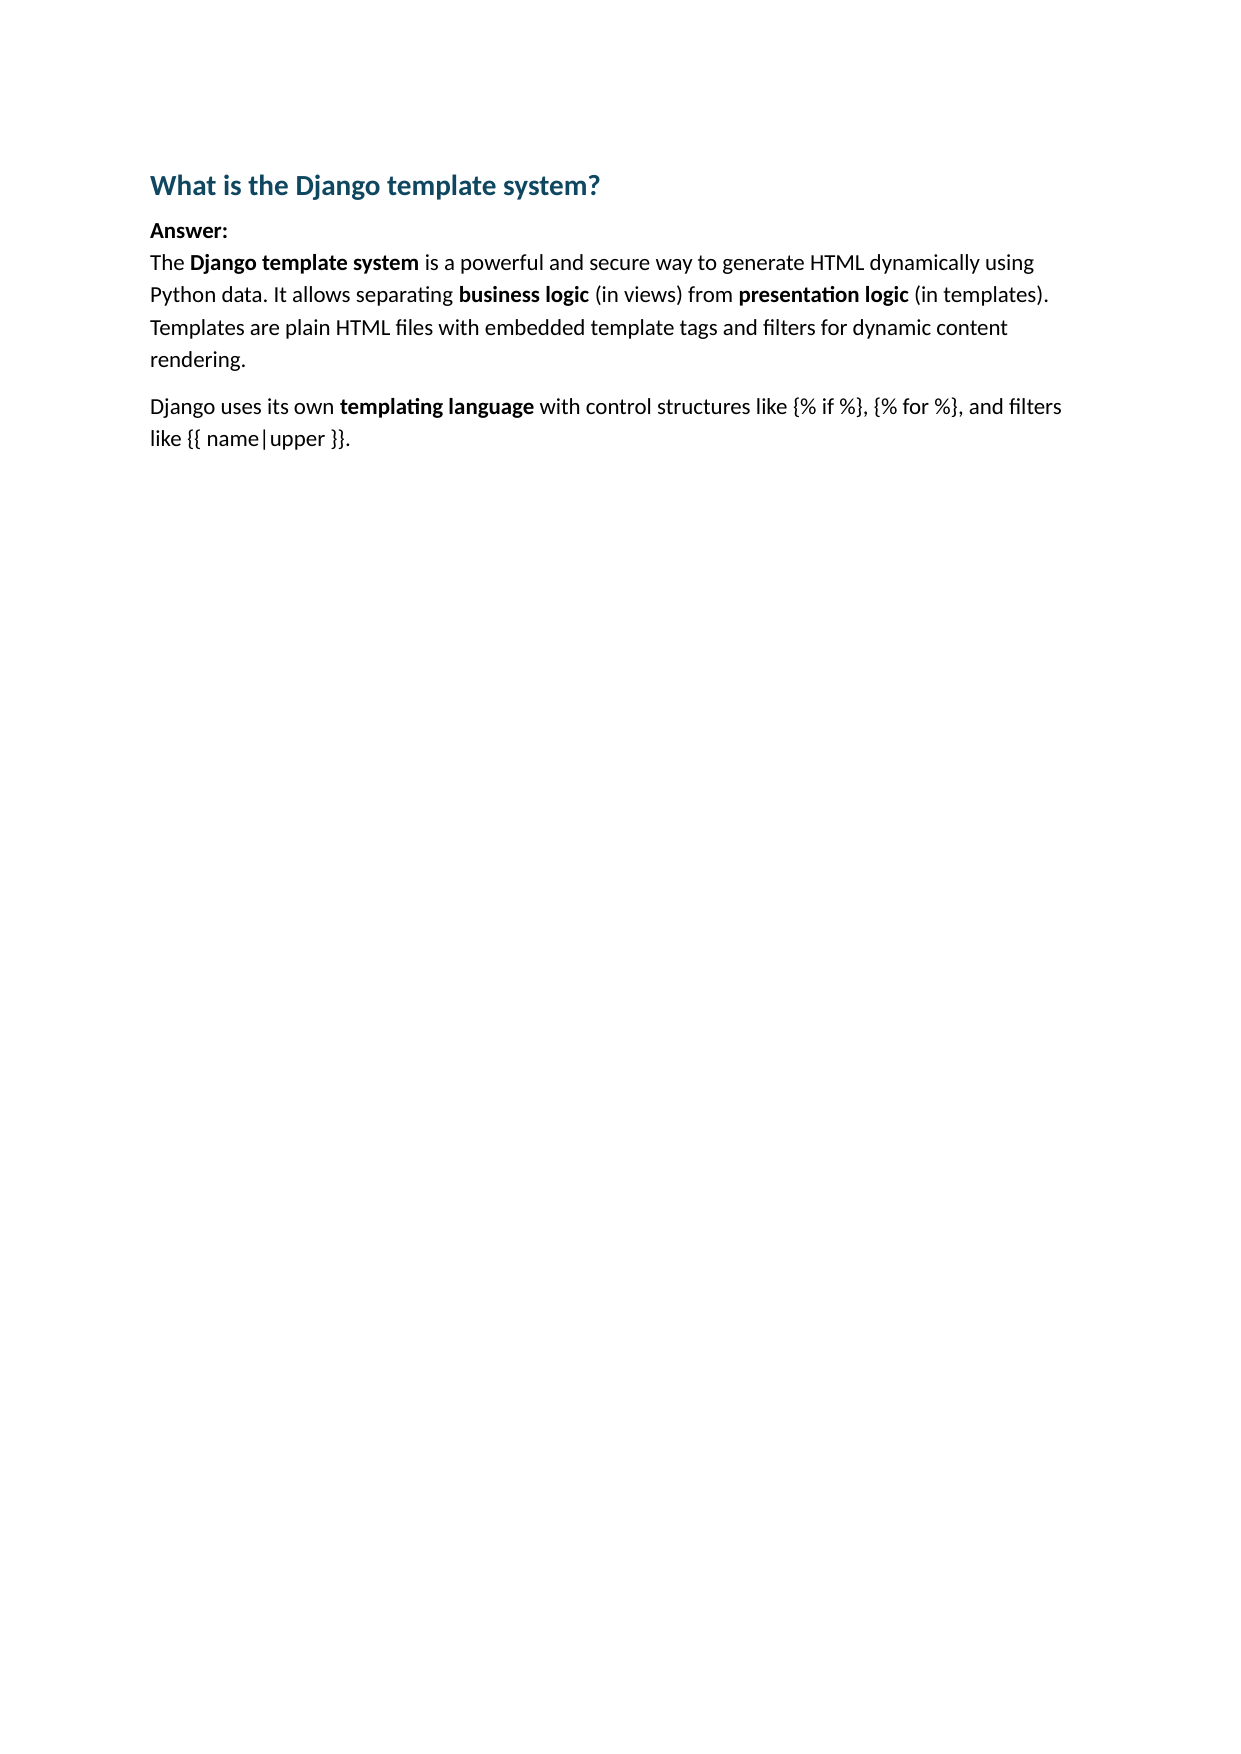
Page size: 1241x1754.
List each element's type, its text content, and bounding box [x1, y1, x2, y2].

text Django uses its own templating language with control structures like {% if %}, {% for %}, and filters like {{ name|upper }}. [150, 392, 1090, 452]
subtitle What is the Django template system? [150, 167, 1090, 202]
text Answer: The Django template system is a powerful and secure way to generate HTML dynamically using Python data. It allows separating business logic (in views) from presentation logic (in templates). Templates are plain HTML files with embedded template tags and filters for dynamic content rendering. [150, 216, 1090, 373]
